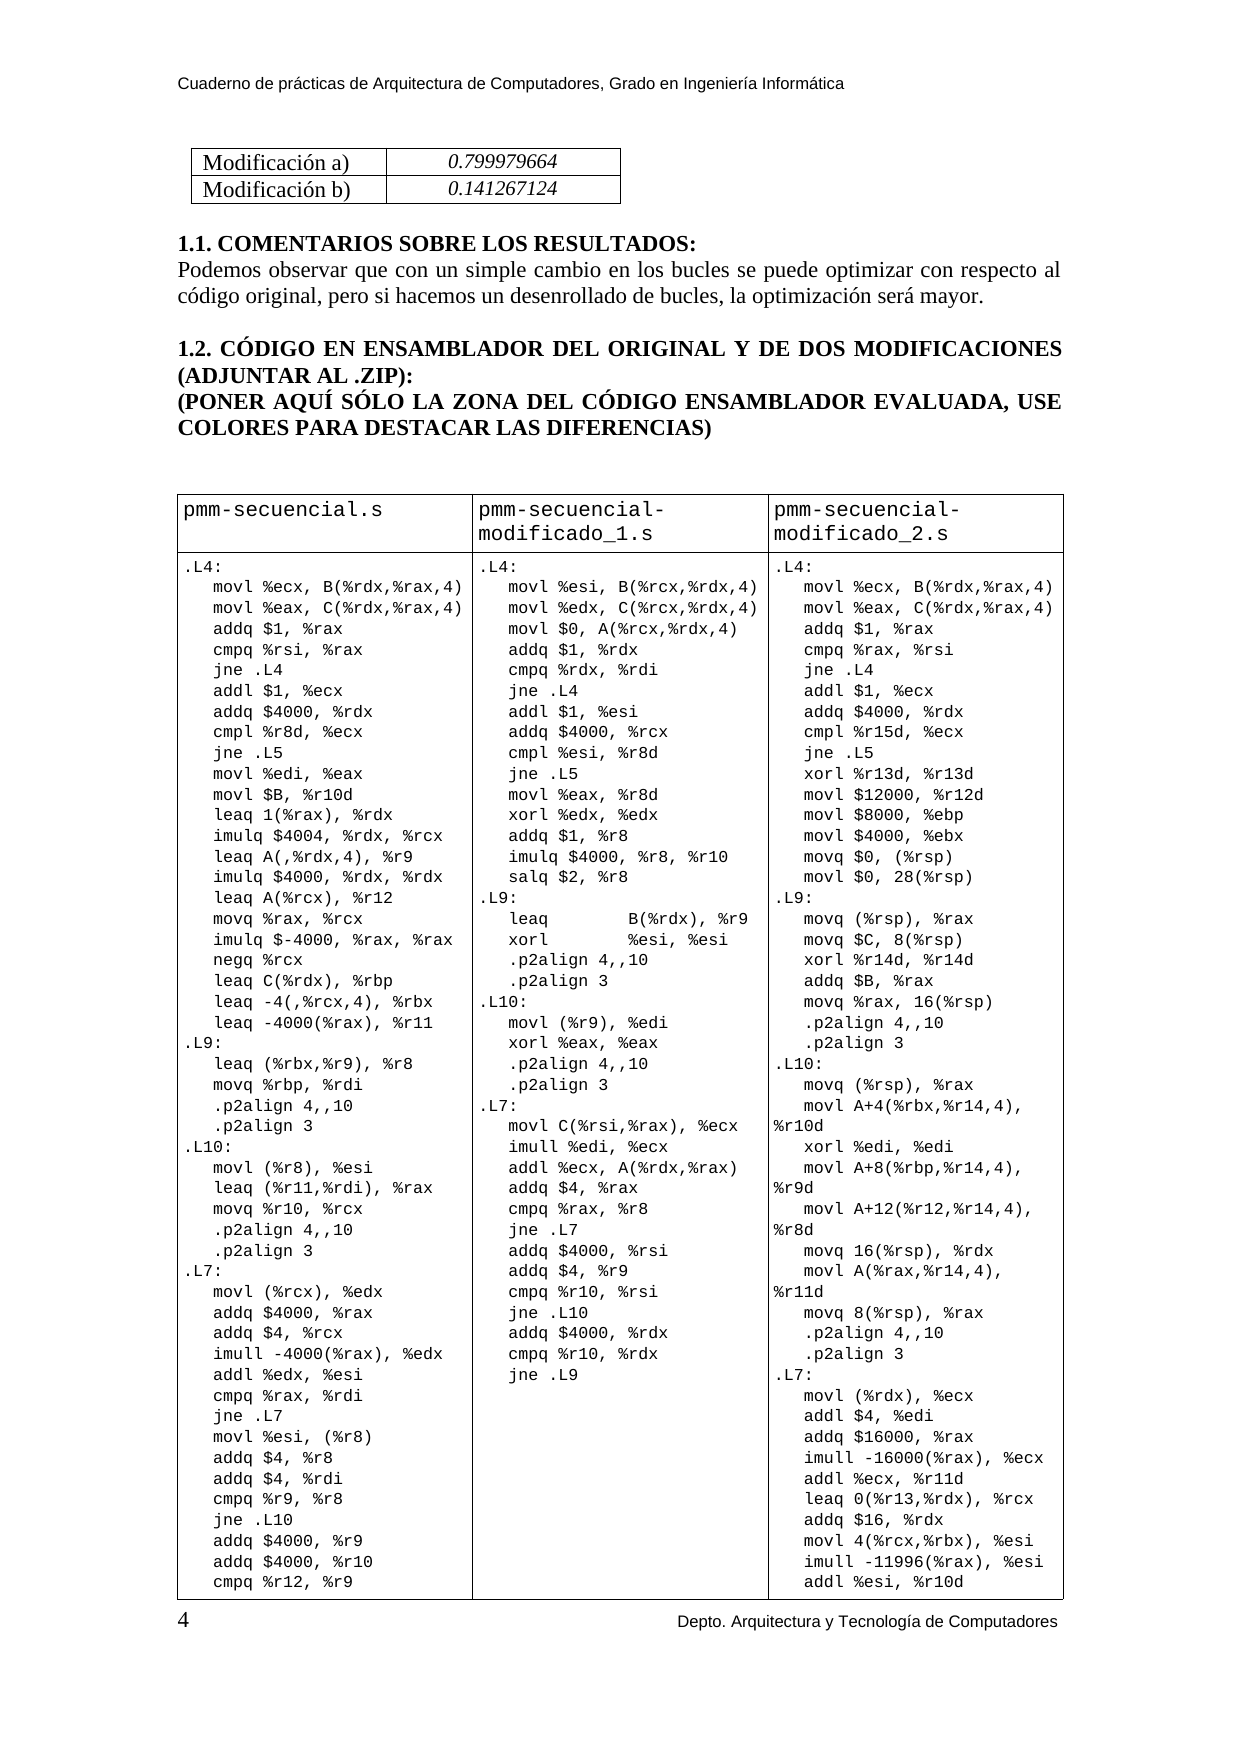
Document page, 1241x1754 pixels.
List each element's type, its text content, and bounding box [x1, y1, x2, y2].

table_header pmm-secuencial.s [178, 495, 472, 552]
table_cell 0.141267124 [387, 176, 620, 202]
text 1.2. CÓDIGO EN ENSAMBLADOR DEL ORIGINAL Y DE DOS MODIFICACIONES (ADJUNTAR AL .ZIP): [177, 335, 1063, 388]
table_cell .L4: movl %esi, B(%rcx,%rdx,4) movl %edx, C(%rcx,%rdx,4) movl $0, A(%rcx,%rdx,4) addq $1, %rdx cmpq %rdx, %rdi jne .L4 addl $1, %esi addq $4000, %rcx cmpl %esi, %r8d jne .L5 movl %eax, %r8d xorl %edx, %edx addq $1, %r8 imulq $4000, %r8, %r10 salq $2, %r8 .L9: leaq B(%rdx), %r9 xorl %esi, %esi .p2align 4,,10 .p2align 3 .L10: movl (%r9), %edi xorl %eax, %eax .p2align 4,,10 .p2align 3 .L7: movl C(%rsi,%rax), %ecx imull %edi, %ecx addl %ecx, A(%rdx,%rax) addq $4, %rax cmpq %rax, %r8 jne .L7 addq $4000, %rsi addq $4, %r9 cmpq %r10, %rsi jne .L10 addq $4000, %rdx cmpq %r10, %rdx jne .L9 [473, 553, 768, 1598]
table_cell 0.799979664 [387, 149, 620, 175]
table_cell .L4: movl %ecx, B(%rdx,%rax,4) movl %eax, C(%rdx,%rax,4) addq $1, %rax cmpq %rsi, %rax jne .L4 addl $1, %ecx addq $4000, %rdx cmpl %r8d, %ecx jne .L5 movl %edi, %eax movl $B, %r10d leaq 1(%rax), %rdx imulq $4004, %rdx, %rcx leaq A(,%rdx,4), %r9 imulq $4000, %rdx, %rdx leaq A(%rcx), %r12 movq %rax, %rcx imulq $-4000, %rax, %rax negq %rcx leaq C(%rdx), %rbp leaq -4(,%rcx,4), %rbx leaq -4000(%rax), %r11 .L9: leaq (%rbx,%r9), %r8 movq %rbp, %rdi .p2align 4,,10 .p2align 3 .L10: movl (%r8), %esi leaq (%r11,%rdi), %rax movq %r10, %rcx .p2align 4,,10 .p2align 3 .L7: movl (%rcx), %edx addq $4000, %rax addq $4, %rcx imull -4000(%rax), %edx addl %edx, %esi cmpq %rax, %rdi jne .L7 movl %esi, (%r8) addq $4, %r8 addq $4, %rdi cmpq %r9, %r8 jne .L10 addq $4000, %r9 addq $4000, %r10 cmpq %r12, %r9 [178, 553, 472, 1598]
table_cell .L4: movl %ecx, B(%rdx,%rax,4) movl %eax, C(%rdx,%rax,4) addq $1, %rax cmpq %rax, %rsi jne .L4 addl $1, %ecx addq $4000, %rdx cmpl %r15d, %ecx jne .L5 xorl %r13d, %r13d movl $12000, %r12d movl $8000, %ebp movl $4000, %ebx movq $0, (%rsp) movl $0, 28(%rsp) .L9: movq (%rsp), %rax movq $C, 8(%rsp) xorl %r14d, %r14d addq $B, %rax movq %rax, 16(%rsp) .p2align 4,,10 .p2align 3 .L10: movq (%rsp), %rax movl A+4(%rbx,%r14,4), %r10d xorl %edi, %edi movl A+8(%rbp,%r14,4), %r9d movl A+12(%r12,%r14,4), %r8d movq 16(%rsp), %rdx movl A(%rax,%r14,4), %r11d movq 8(%rsp), %rax .p2align 4,,10 .p2align 3 .L7: movl (%rdx), %ecx addl $4, %edi addq $16000, %rax imull -16000(%rax), %ecx addl %ecx, %r11d leaq 0(%r13,%rdx), %rcx addq $16, %rdx movl 4(%rcx,%rbx), %esi imull -11996(%rax), %esi addl %esi, %r10d [769, 553, 1063, 1598]
text Podemos observar que con un simple cambio en los bucles se puede optimizar con respecto al código original, pero si hacemos un desenrollado de bucles, la optimización será mayor. [177, 256, 1063, 309]
text (PONER AQUÍ SÓLO LA ZONA DEL CÓDIGO ENSAMBLADOR EVALUADA, USE COLORES PARA DESTACAR LAS DIFERENCIAS) [177, 388, 1063, 441]
text 1.1. COMENTARIOS SOBRE LOS RESULTADOS: [177, 230, 1063, 256]
table_header pmm-secuencial-modificado_2.s [769, 495, 1063, 552]
table_cell Modificación a) [192, 149, 386, 175]
table_header pmm-secuencial-modificado_1.s [473, 495, 768, 552]
table_cell Modificación b) [192, 176, 386, 202]
